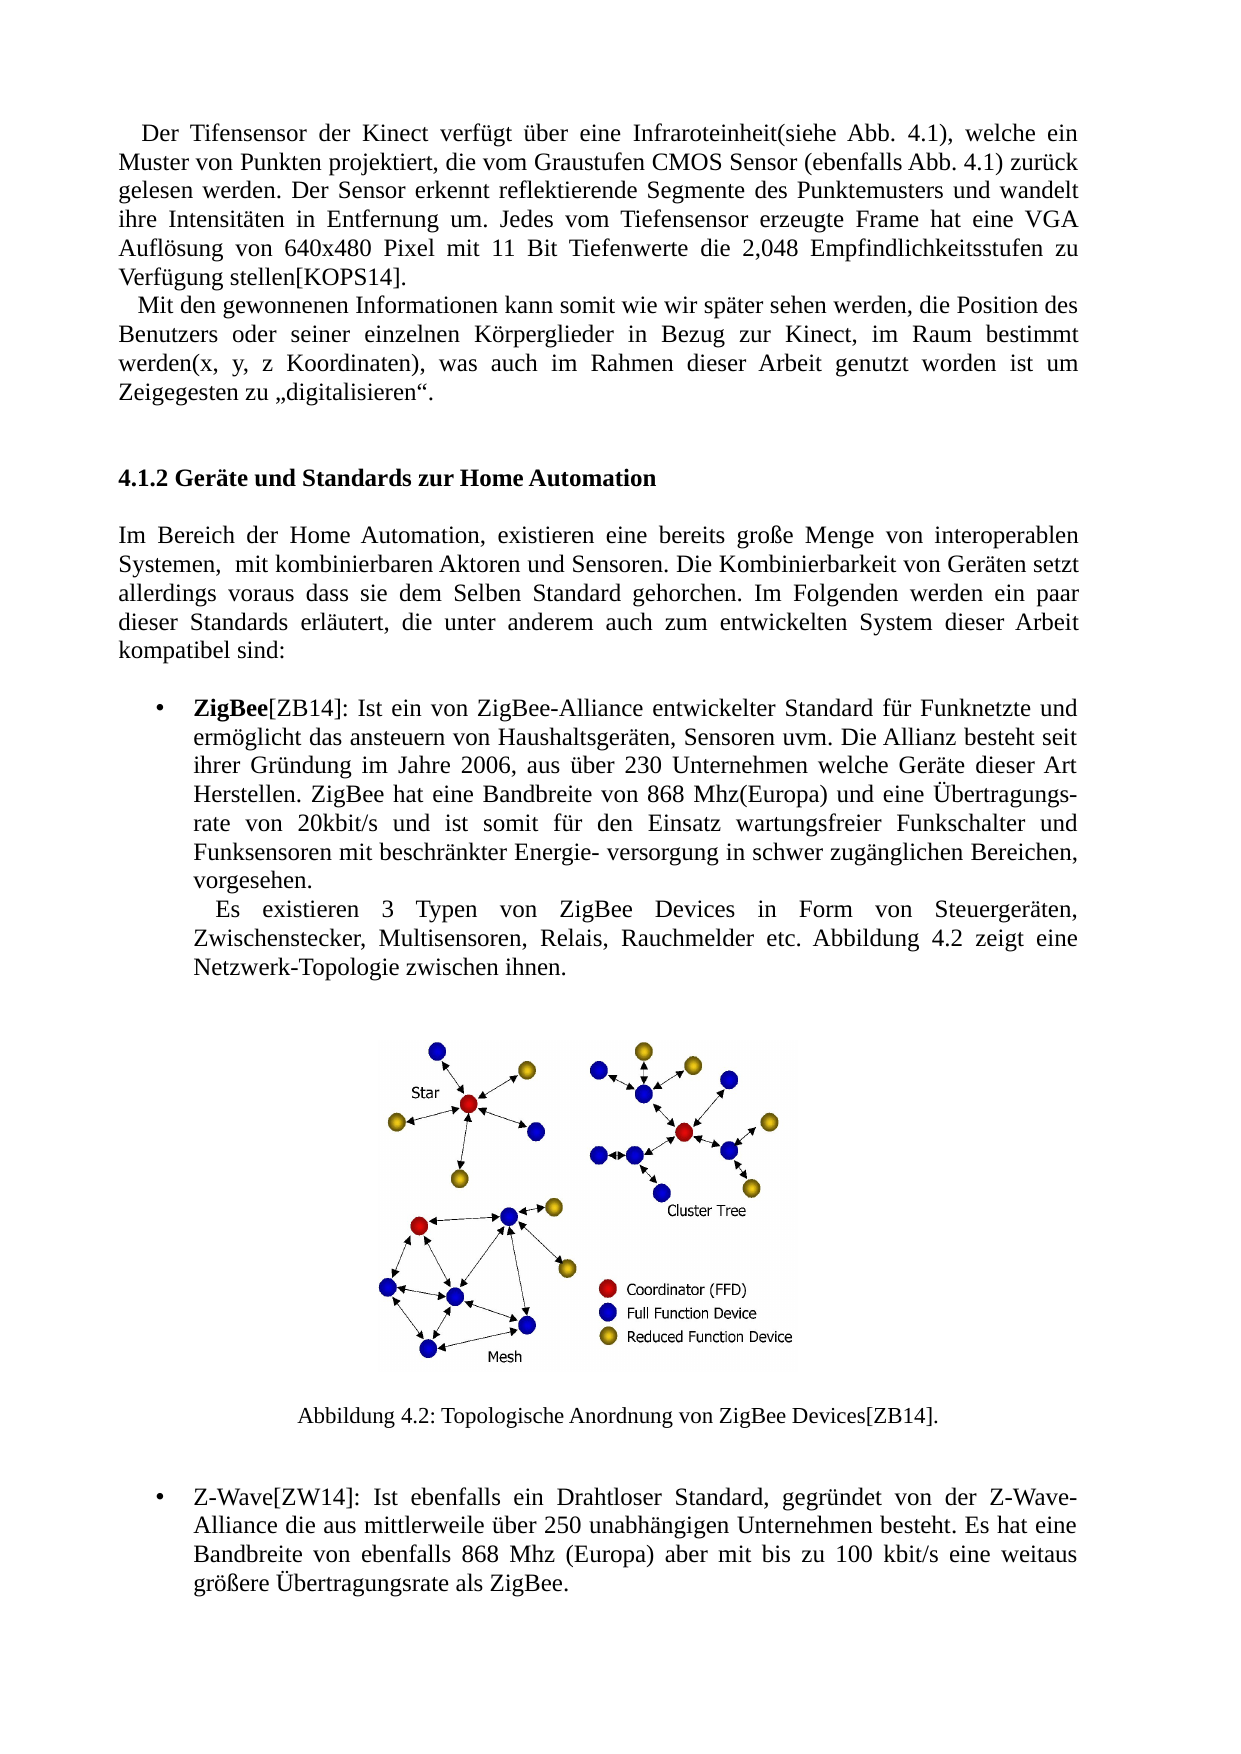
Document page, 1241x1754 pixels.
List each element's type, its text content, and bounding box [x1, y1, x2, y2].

text Im Bereich der Home Automation, existieren eine bereits große Menge von interoperablen Systemen, mit kombinierbaren Aktoren und Sensoren. Die Kombinierbarkeit von Geräten setzt allerdings voraus dass sie dem Selben Standard gehorchen. Im Folgenden werden ein paar dieser Standards erläutert, die unter anderem auch zum entwickelten System dieser Arbeit kompatibel sind: [118, 521, 1080, 664]
text Abbildung 4.2: Topologische Anordnung von ZigBee Devices[ZB14]. [118, 1400, 1078, 1429]
picture [377, 1040, 798, 1372]
text 4.1.2 Geräte und Standards zur Home Automation [118, 463, 1080, 492]
list ZigBee[ZB14]: Ist ein von ZigBee-Alliance entwickelter Standard für Funknetzte und ermöglicht das ansteuern von Haushaltsgeräten, Sensoren uvm. Die Allianz besteht seit ihrer Gründung im Jahre 2006, aus über 230 Unternehmen welche Geräte dieser Art Herstellen. ZigBee hat eine Bandbreite von 868 Mhz(Europa) und eine Übertragungs- rate von 20kbit/s und ist somit für den Einsatz wartungsfreier Funkschalter und Funksensoren mit beschränkter Energie- versorgung in schwer zugänglichen Bereichen, vorgesehen. [156, 693, 1078, 894]
list Es existieren 3 Typen von ZigBee Devices in Form von Steuergeräten, Zwischenstecker, Multisensoren, Relais, Rauchmelder etc. Abbildung 4.2 zeigt eine Netzwerk-Topologie zwischen ihnen. [156, 894, 1078, 981]
text Der Tifensensor der Kinect verfügt über eine Infraroteinheit(siehe Abb. 4.1), welche ein Muster von Punkten projektiert, die vom Graustufen CMOS Sensor (ebenfalls Abb. 4.1) zurück gelesen werden. Der Sensor erkennt reflektierende Segmente des Punktemusters und wandelt ihre Intensitäten in Entfernung um. Jedes vom Tiefensensor erzeugte Frame hat eine VGA Auflösung von 640x480 Pixel mit 11 Bit Tiefenwerte die 2,048 Empfindlichkeitsstufen zu Verfügung stellen[KOPS14]. [118, 118, 1080, 291]
text Mit den gewonnenen Informationen kann somit wie wir später sehen werden, die Position des Benutzers oder seiner einzelnen Körperglieder in Bezug zur Kinect, im Raum bestimmt werden(x, y, z Koordinaten), was auch im Rahmen dieser Arbeit genutzt worden ist um Zeigegesten zu „digitalisieren“. [118, 291, 1080, 406]
list Z-Wave[ZW14]: Ist ebenfalls ein Drahtloser Standard, gegründet von der Z-Wave-Alliance die aus mittlerweile über 250 unabhängigen Unternehmen besteht. Es hat eine Bandbreite von ebenfalls 868 Mhz (Europa) aber mit bis zu 100 kbit/s eine weitaus größere Übertragungsrate als ZigBee. [156, 1482, 1078, 1597]
